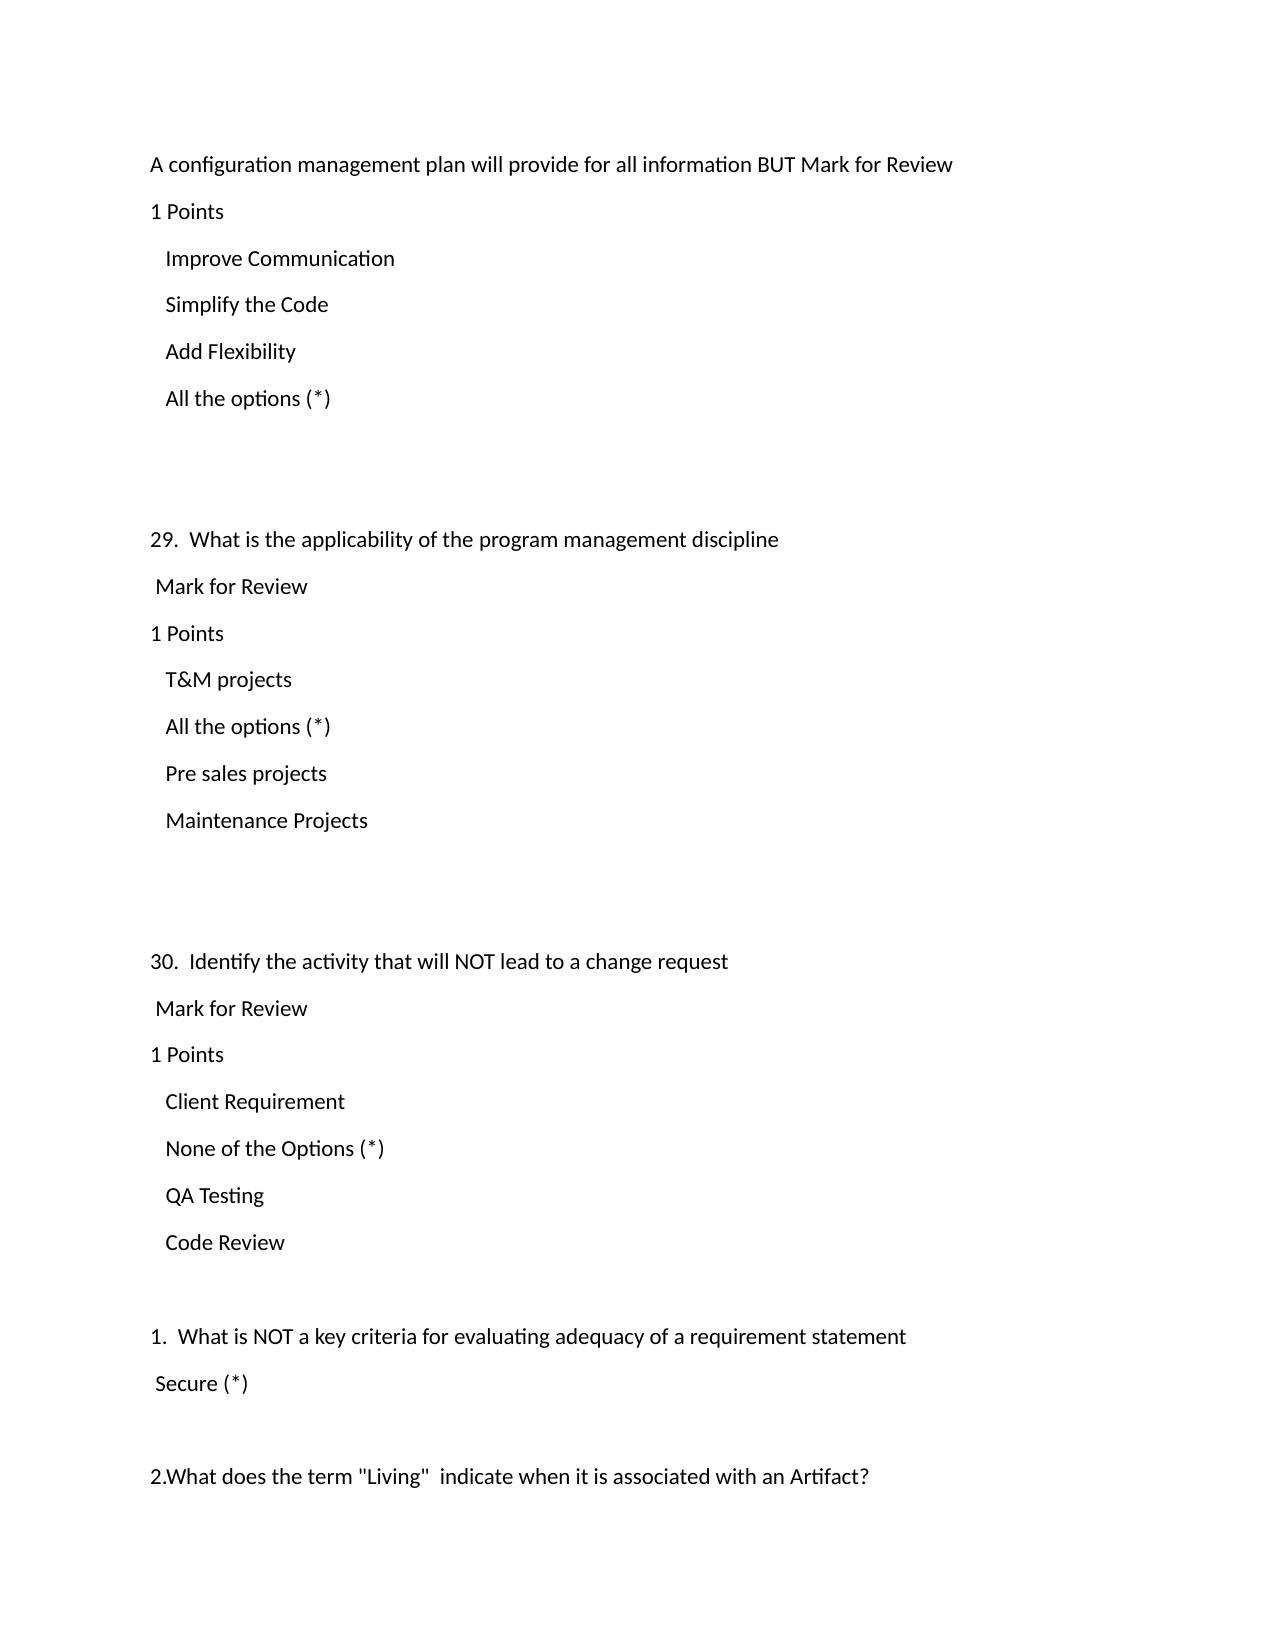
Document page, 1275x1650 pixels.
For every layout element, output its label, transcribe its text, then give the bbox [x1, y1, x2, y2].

text 1. What is NOT a key criteria for evaluating adequacy of a requirement statement [150, 1322, 1125, 1350]
text Code Review [150, 1228, 1125, 1256]
text 2.What does the term "Living" indicate when it is associated with an Artifact? [150, 1462, 1125, 1491]
text Mark for Review [150, 994, 1125, 1022]
text 30. Identify the activity that will NOT lead to a change request [150, 947, 1125, 975]
text Pre sales projects [150, 759, 1125, 787]
text Add Flexibility [150, 337, 1125, 366]
text None of the Options (*) [150, 1134, 1125, 1162]
text 29. What is the applicability of the program management discipline [150, 525, 1125, 553]
text Maintenance Projects [150, 806, 1125, 834]
text 1 Points [150, 619, 1125, 647]
text A configuration management plan will provide for all information BUT Mark for Review [150, 150, 1125, 178]
text 1 Points [150, 197, 1125, 225]
text Simplify the Code [150, 291, 1125, 319]
text QA Testing [150, 1181, 1125, 1209]
text All the options (*) [150, 384, 1125, 412]
text T&M projects [150, 666, 1125, 694]
text Client Requirement [150, 1087, 1125, 1116]
text Improve Communication [150, 244, 1125, 272]
text Mark for Review [150, 572, 1125, 600]
text All the options (*) [150, 712, 1125, 741]
text 1 Points [150, 1041, 1125, 1069]
text Secure (*) [150, 1369, 1125, 1397]
